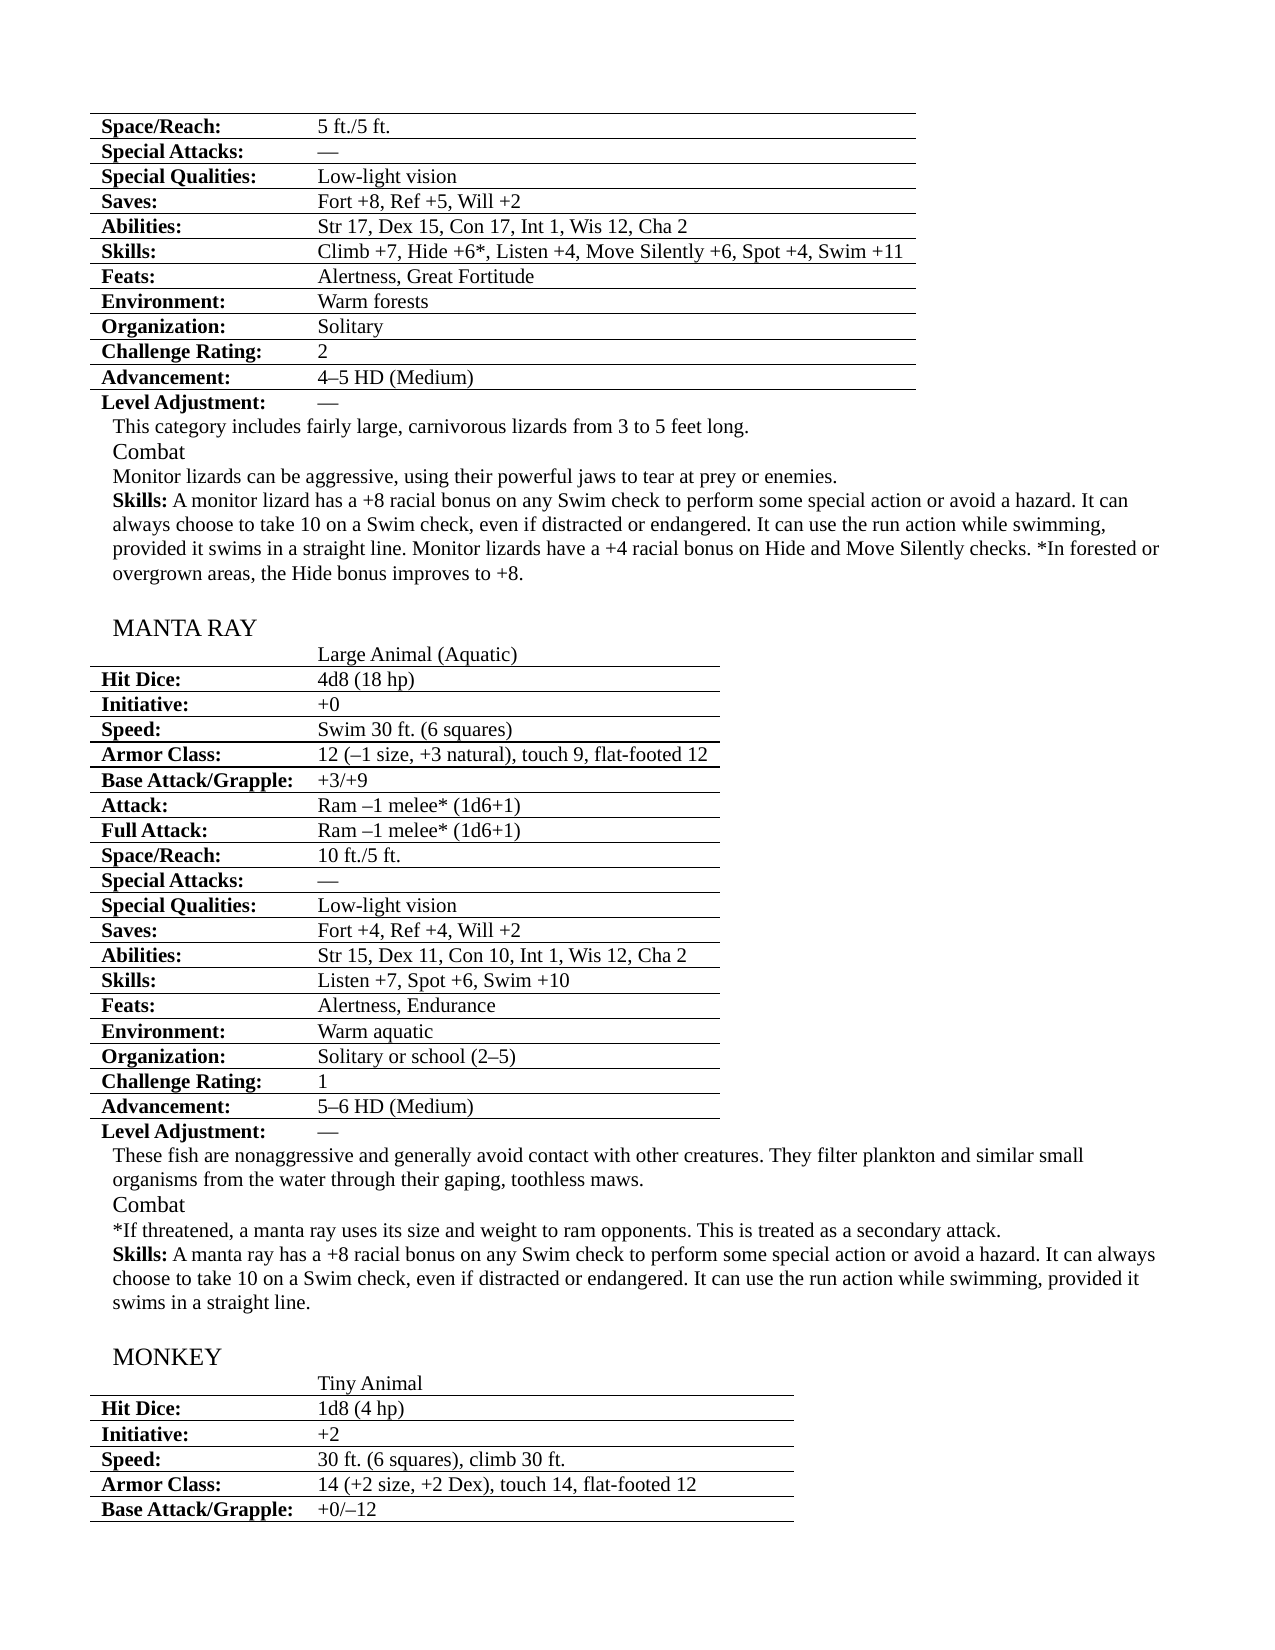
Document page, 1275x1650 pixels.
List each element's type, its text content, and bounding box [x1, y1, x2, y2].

table_cell +3/+9 [306, 768, 719, 792]
table_cell Armor Class: [90, 743, 306, 766]
table_cell Ram –1 melee* (1d6+1) [306, 793, 719, 817]
text These fish are nonaggressive and generally avoid contact with other creatures. They filter plankton and similar small organisms from the water through their gaping, toothless maws. [112, 1143, 1162, 1191]
table_cell Attack: [90, 793, 306, 817]
table_cell Feats: [90, 994, 306, 1017]
table_cell Space/Reach: [90, 843, 306, 867]
table_cell Special Attacks: [90, 868, 306, 892]
table_cell Organization: [90, 1044, 306, 1068]
table_cell 4–5 HD (Medium) [306, 365, 916, 389]
table_cell Special Qualities: [90, 164, 306, 188]
text MANTA RAY [112, 613, 1162, 642]
table_cell Hit Dice: [90, 667, 306, 691]
table_cell Level Adjustment: [90, 1119, 306, 1143]
text This category includes fairly large, carnivorous lizards from 3 to 5 feet long. [112, 414, 1162, 438]
table_cell 10 ft./5 ft. [306, 843, 719, 867]
table_header [90, 1371, 306, 1395]
table_cell +0/–12 [306, 1497, 794, 1521]
table_cell Armor Class: [90, 1472, 306, 1496]
table_cell Alertness, Great Fortitude [306, 264, 916, 288]
table_cell Speed: [90, 717, 306, 741]
table_cell — [306, 390, 916, 414]
table_cell 2 [306, 340, 916, 363]
table_header Tiny Animal [306, 1371, 794, 1395]
table_cell 1 [306, 1069, 719, 1093]
table_header [90, 642, 306, 666]
table_cell 4d8 (18 hp) [306, 667, 719, 691]
table_cell +0 [306, 692, 719, 716]
table_cell 14 (+2 size, +2 Dex), touch 14, flat-footed 12 [306, 1472, 794, 1496]
table_cell 5–6 HD (Medium) [306, 1094, 719, 1118]
table_cell Low-light vision [306, 164, 916, 188]
table_cell Ram –1 melee* (1d6+1) [306, 818, 719, 842]
table_cell Special Attacks: [90, 139, 306, 163]
table_cell Str 17, Dex 15, Con 17, Int 1, Wis 12, Cha 2 [306, 214, 916, 238]
table_cell — [306, 868, 719, 892]
text Monitor lizards can be aggressive, using their powerful jaws to tear at prey or enemies. [112, 464, 1162, 488]
table_cell 5 ft./5 ft. [306, 114, 916, 138]
table_cell Listen +7, Spot +6, Swim +10 [306, 968, 719, 992]
table_cell Abilities: [90, 214, 306, 238]
table_cell Level Adjustment: [90, 390, 306, 414]
table_cell — [306, 139, 916, 163]
table_cell Environment: [90, 1019, 306, 1043]
table_cell Special Qualities: [90, 893, 306, 917]
text Skills: A manta ray has a +8 racial bonus on any Swim check to perform some special action or avoid a hazard. It can always choose to take 10 on a Swim check, even if distracted or endangered. It can use the run action while swimming, provided it swims in a straight line. [112, 1242, 1162, 1314]
table_cell Initiative: [90, 1421, 306, 1446]
table_cell Advancement: [90, 1094, 306, 1118]
table_cell Climb +7, Hide +6*, Listen +4, Move Silently +6, Spot +4, Swim +11 [306, 239, 916, 263]
text Combat [112, 1191, 1162, 1217]
table_cell Warm aquatic [306, 1019, 719, 1043]
table_cell Str 15, Dex 11, Con 10, Int 1, Wis 12, Cha 2 [306, 943, 719, 967]
table_cell Challenge Rating: [90, 340, 306, 363]
table_cell Base Attack/Grapple: [90, 768, 306, 792]
table_cell Solitary or school (2–5) [306, 1044, 719, 1068]
table_cell Full Attack: [90, 818, 306, 842]
table_cell 1d8 (4 hp) [306, 1396, 794, 1420]
text Skills: A monitor lizard has a +8 racial bonus on any Swim check to perform some special action or avoid a hazard. It can always choose to take 10 on a Swim check, even if distracted or endangered. It can use the run action while swimming, provided it swims in a straight line. Monitor lizards have a +4 racial bonus on Hide and Move Silently checks. *In forested or overgrown areas, the Hide bonus improves to +8. [112, 488, 1162, 584]
table_cell Skills: [90, 968, 306, 992]
text *If threatened, a manta ray uses its size and weight to ram opponents. This is treated as a secondary attack. [112, 1217, 1162, 1242]
table_cell Base Attack/Grapple: [90, 1497, 306, 1521]
table_cell Advancement: [90, 365, 306, 389]
table_cell Space/Reach: [90, 114, 306, 138]
table_cell 12 (–1 size, +3 natural), touch 9, flat-footed 12 [306, 743, 719, 766]
table_cell Swim 30 ft. (6 squares) [306, 717, 719, 741]
text Combat [112, 438, 1162, 464]
table_cell Feats: [90, 264, 306, 288]
table_cell — [306, 1119, 719, 1143]
table_cell Warm forests [306, 289, 916, 313]
table_cell Challenge Rating: [90, 1069, 306, 1093]
table_header Large Animal (Aquatic) [306, 642, 719, 666]
table_cell Alertness, Endurance [306, 994, 719, 1017]
table_cell Hit Dice: [90, 1396, 306, 1420]
table_cell Solitary [306, 314, 916, 338]
table_cell Speed: [90, 1447, 306, 1471]
table_cell Saves: [90, 189, 306, 213]
table_cell Organization: [90, 314, 306, 338]
text MONKEY [112, 1342, 1162, 1371]
table_cell Saves: [90, 918, 306, 942]
table_cell Initiative: [90, 692, 306, 716]
table_cell Fort +4, Ref +4, Will +2 [306, 918, 719, 942]
table_cell Skills: [90, 239, 306, 263]
table_cell +2 [306, 1421, 794, 1446]
table_cell Low-light vision [306, 893, 719, 917]
table_cell Environment: [90, 289, 306, 313]
table_cell Abilities: [90, 943, 306, 967]
table_cell 30 ft. (6 squares), climb 30 ft. [306, 1447, 794, 1471]
table_cell Fort +8, Ref +5, Will +2 [306, 189, 916, 213]
